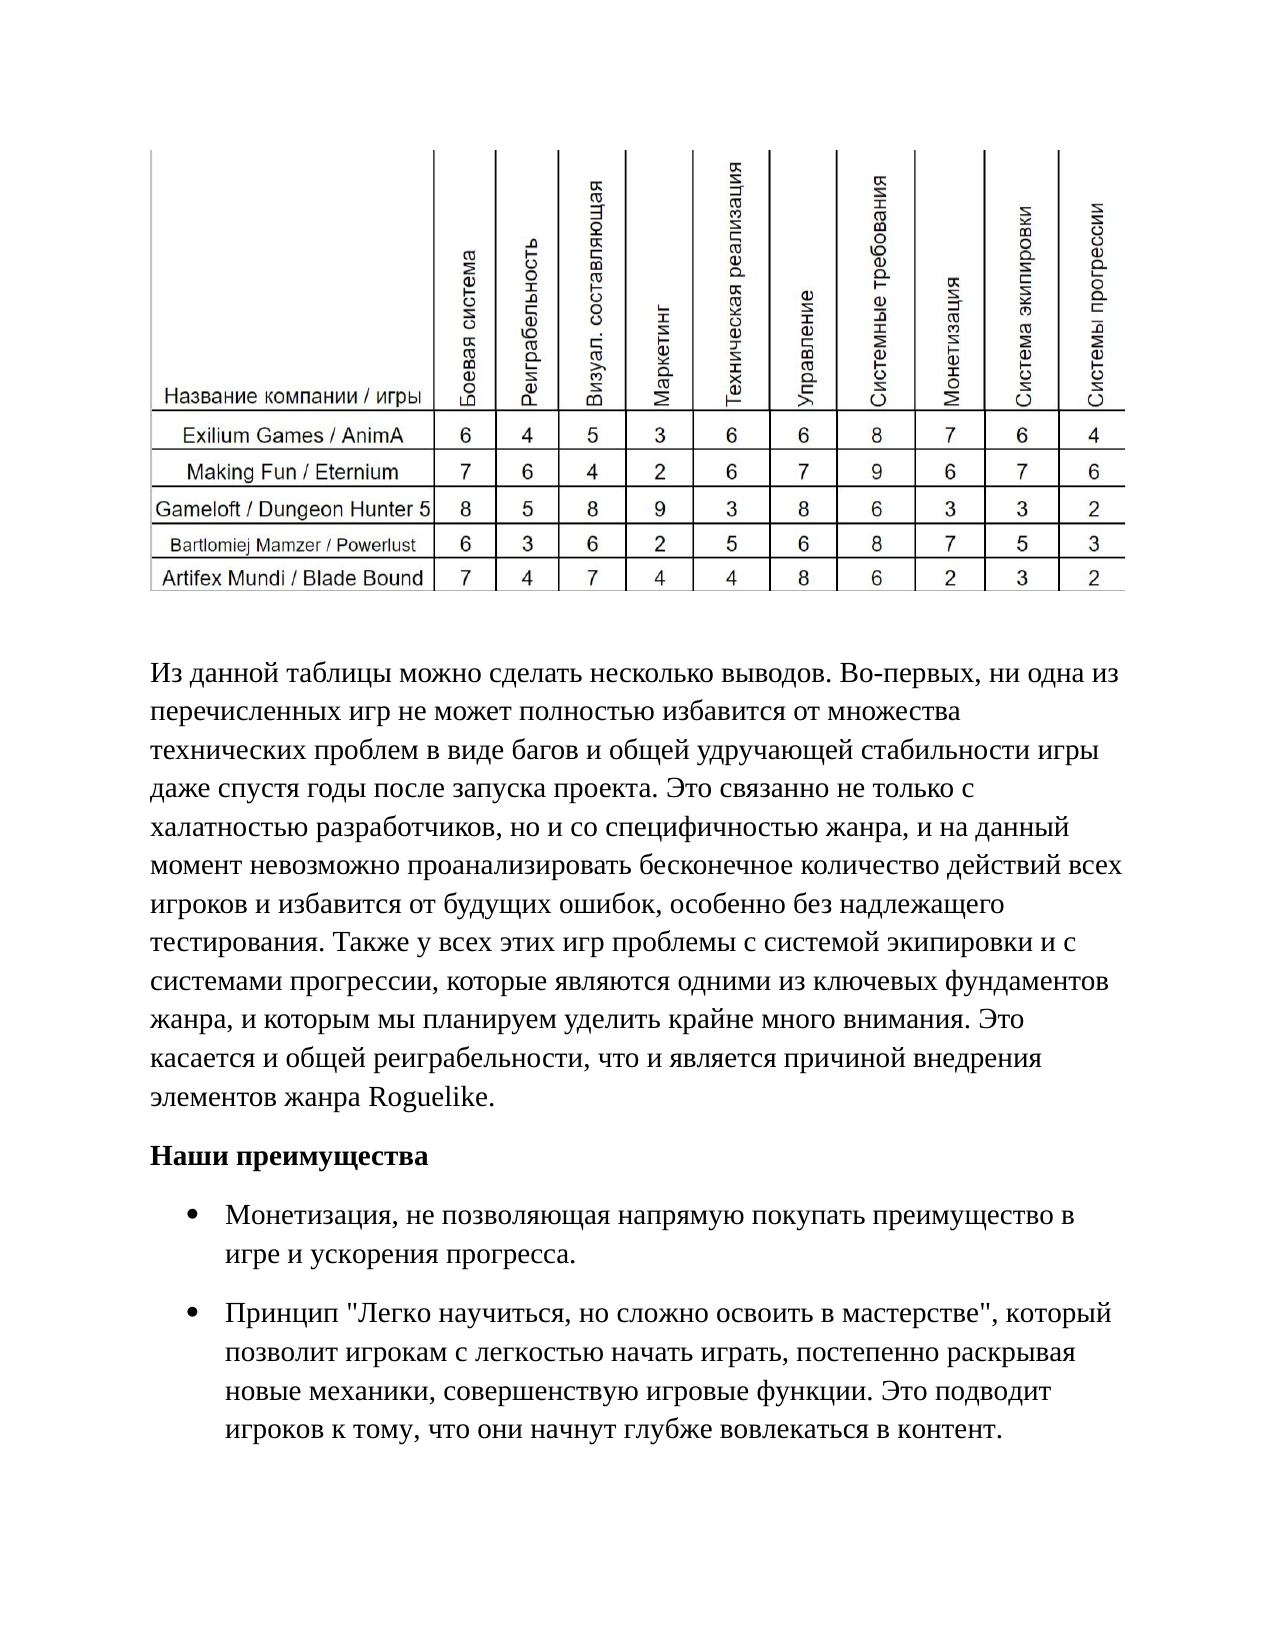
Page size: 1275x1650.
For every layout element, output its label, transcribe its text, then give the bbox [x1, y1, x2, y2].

list Принцип "Легко научиться, но сложно освоить в мастерстве", который позволит игрокам с легкостью начать играть, постепенно раскрывая новые механики, совершенствую игровые функции. Это подводит игроков к тому, что они начнут глубже вовлекаться в контент. [187, 1295, 1125, 1445]
list Монетизация, не позволяющая напрямую покупать преимущество в игре и ускорения прогресса. [187, 1197, 1125, 1269]
text Из данной таблицы можно сделать несколько выводов. Во-первых, ни одна из перечисленных игр не может полностью избавится от множества технических проблем в виде багов и общей удручающей стабильности игры даже спустя годы после запуска проекта. Это связанно не только с халатностью разработчиков, но и со специфичностью жанра, и на данный момент невозможно проанализировать бесконечное количество действий всех игроков и избавится от будущих ошибок, особенно без надлежащего тестирования. Также у всех этих игр проблемы с системой экипировки и с системами прогрессии, которые являются одними из ключевых фундаментов жанра, и которым мы планируем уделить крайне много внимания. Это касается и общей реиграбельности, что и является причиной внедрения элементов жанра Roguelike. [150, 655, 1125, 1112]
picture [150, 150, 1125, 591]
text Наши преимущества [150, 1138, 1125, 1172]
